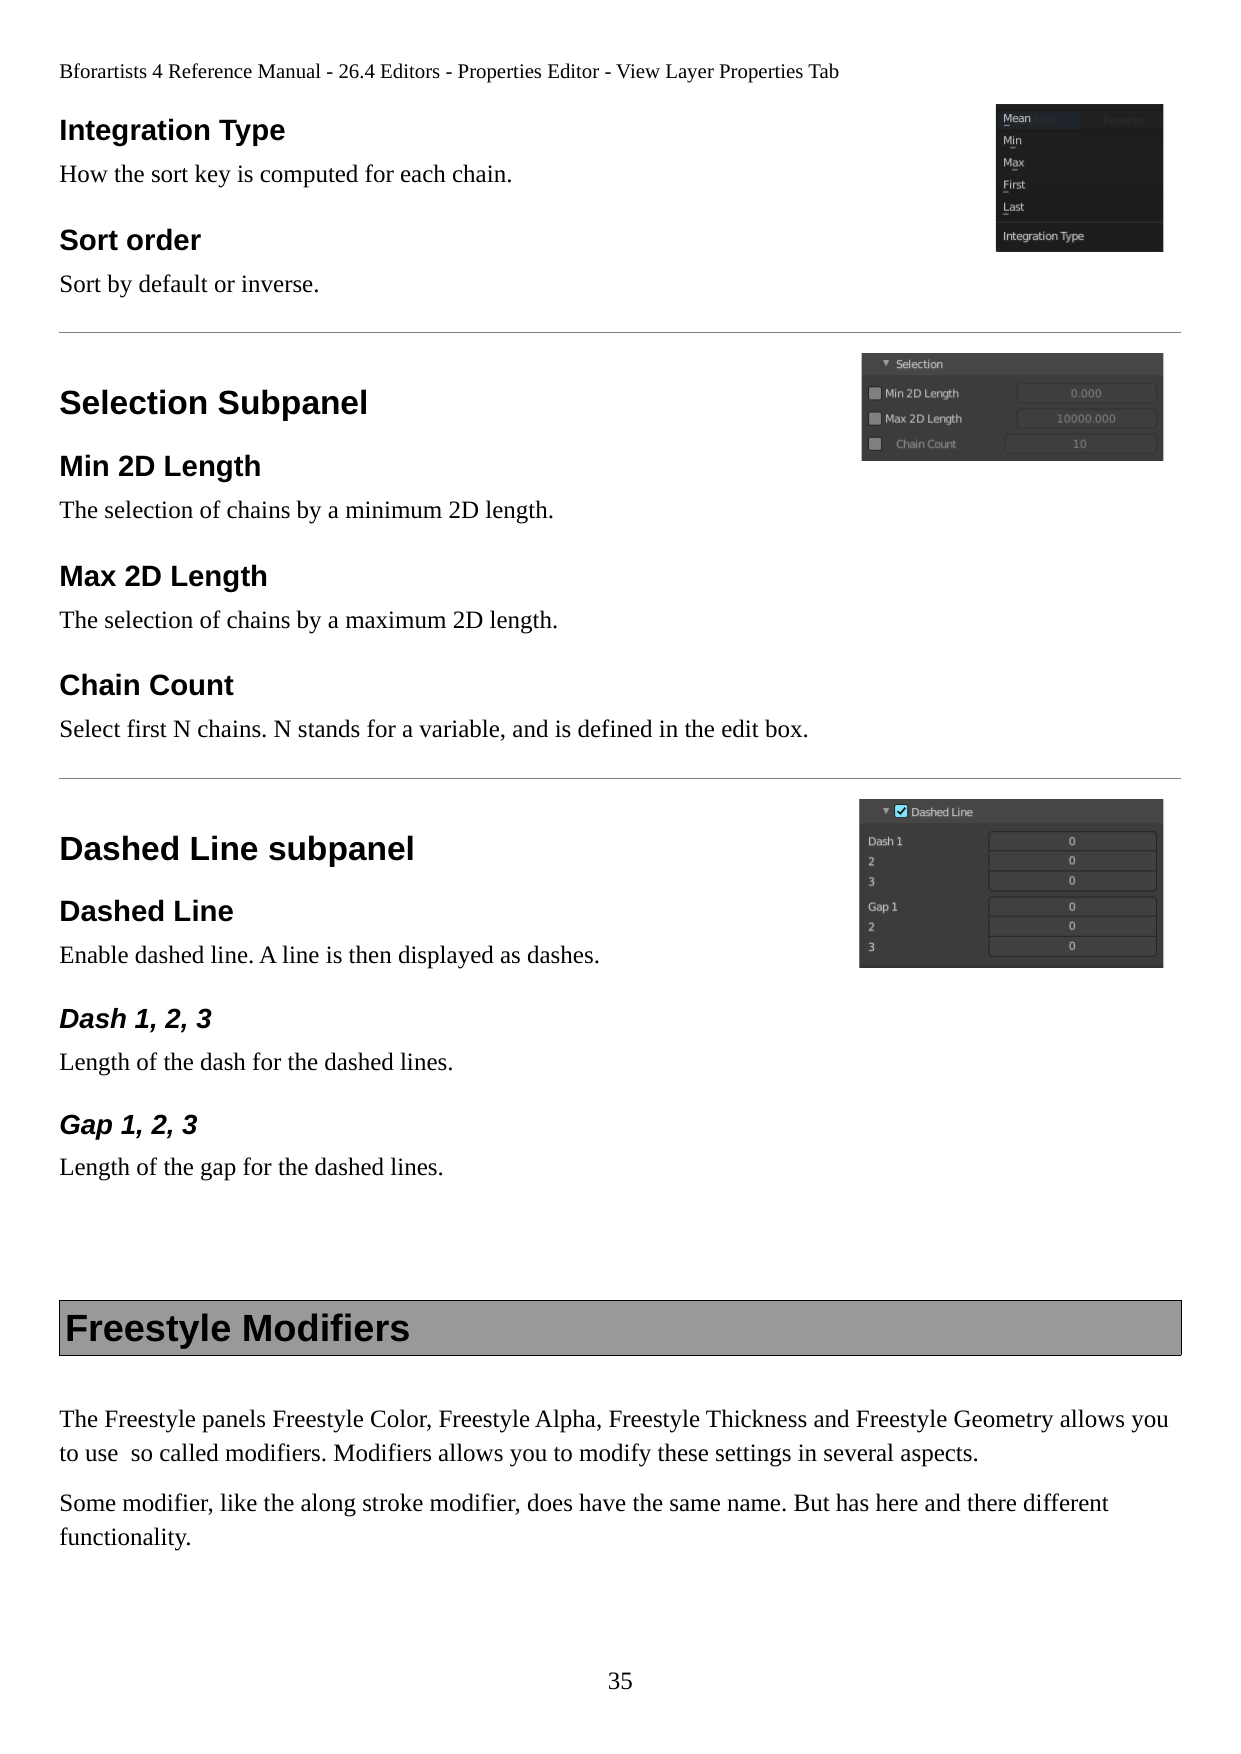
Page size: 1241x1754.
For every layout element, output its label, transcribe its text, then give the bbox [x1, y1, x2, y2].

text The Freestyle panels Freestyle Color, Freestyle Alpha, Freestyle Thickness and Freestyle Geometry allows you to use so called modifiers. Modifiers allows you to modify these settings in several aspects. [59, 1404, 1181, 1467]
subtitle [1164, 829, 1181, 867]
subtitle Sort order [59, 222, 1181, 256]
subtitle Dashed Line subpanel [59, 829, 859, 867]
text Some modifier, like the along stroke modifier, does have the same name. But has here and there different functionality. [59, 1488, 1181, 1551]
subtitle Chain Count [59, 668, 1181, 702]
subtitle Dashed Line [59, 894, 859, 928]
picture [859, 799, 1164, 968]
subtitle Max 2D Length [59, 558, 1181, 592]
picture [861, 353, 1164, 461]
text Sort by default or inverse. [59, 269, 1181, 297]
text How the sort key is computed for each chain. [59, 159, 995, 188]
subtitle Selection Subpanel [59, 383, 861, 421]
subtitle Gap 1, 2, 3 [59, 1108, 1181, 1140]
subtitle Min 2D Length [59, 448, 1181, 482]
text The selection of chains by a minimum 2D length. [59, 495, 1181, 523]
text Enable dashed line. A line is then displayed as dashes. [59, 941, 1181, 969]
subtitle Integration Type [59, 113, 995, 146]
subtitle [1164, 113, 1181, 146]
subtitle [1164, 894, 1181, 928]
text Length of the dash for the dashed lines. [59, 1047, 1181, 1075]
subtitle [1164, 383, 1181, 421]
text Length of the gap for the dashed lines. [59, 1152, 1181, 1181]
text The selection of chains by a maximum 2D length. [59, 605, 1181, 633]
table_header Freestyle Modifiers [60, 1301, 1181, 1355]
text Select first N chains. N stands for a variable, and is defined in the edit box. [59, 714, 1181, 743]
picture [995, 104, 1164, 252]
subtitle Dash 1, 2, 3 [59, 1002, 1181, 1034]
